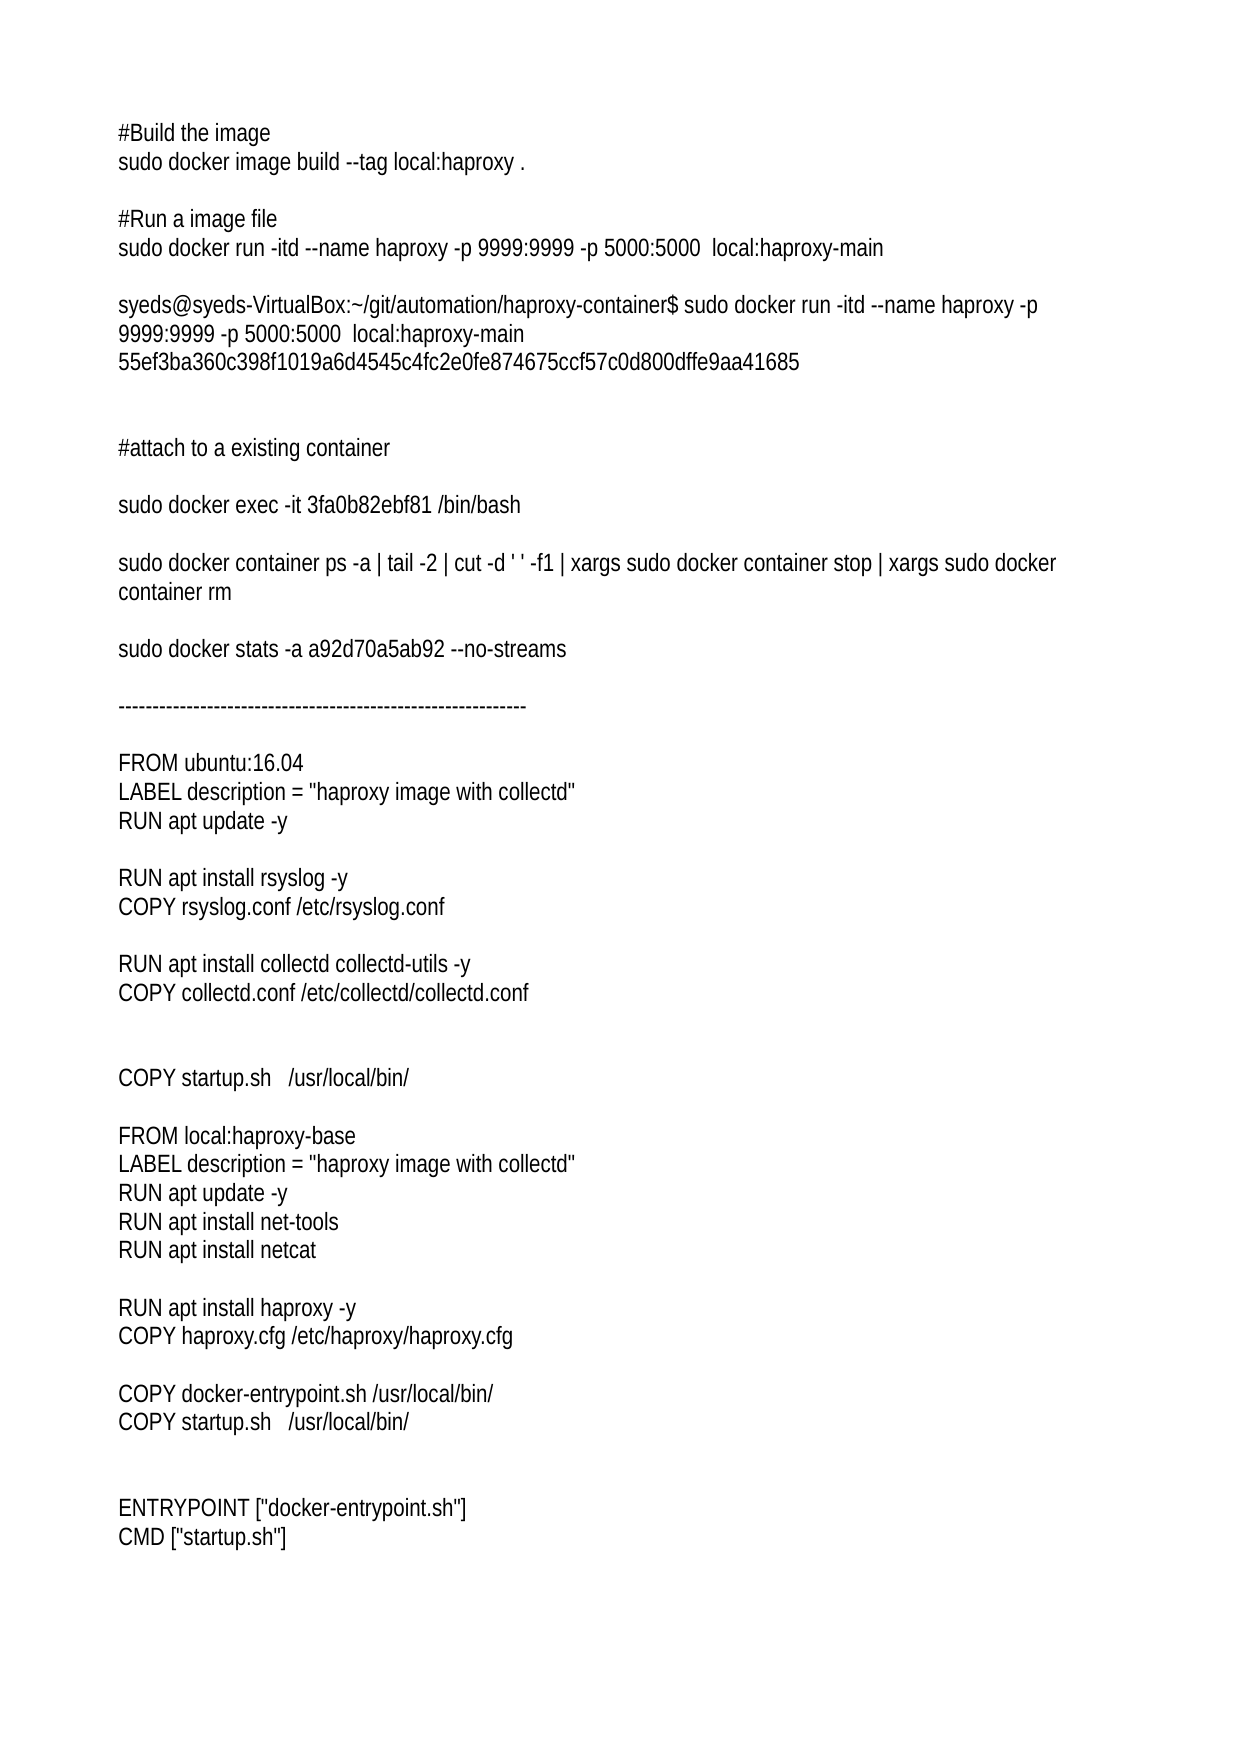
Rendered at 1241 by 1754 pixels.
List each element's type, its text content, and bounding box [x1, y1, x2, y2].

text COPY startup.sh /usr/local/bin/ [118, 1407, 1122, 1436]
text RUN apt update -y [118, 1178, 1122, 1207]
text CMD ["startup.sh"] [118, 1522, 1122, 1550]
text RUN apt install net-tools [118, 1207, 1122, 1235]
text sudo docker stats -a a92d70a5ab92 --no-streams [118, 634, 1122, 662]
text COPY startup.sh /usr/local/bin/ [118, 1063, 1122, 1092]
text #Run a image file [118, 204, 1122, 233]
text sudo docker exec -it 3fa0b82ebf81 /bin/bash [118, 491, 1122, 519]
text COPY docker-entrypoint.sh /usr/local/bin/ [118, 1378, 1122, 1407]
text RUN apt update -y [118, 806, 1122, 834]
text COPY haproxy.cfg /etc/haproxy/haproxy.cfg [118, 1321, 1122, 1350]
text 55ef3ba360c398f1019a6d4545c4fc2e0fe874675ccf57c0d800dffe9aa41685 [118, 347, 1122, 376]
text RUN apt install collectd collectd-utils -y [118, 949, 1122, 977]
text syeds@syeds-VirtualBox:~/git/automation/haproxy-container$ sudo docker run -itd --name haproxy -p 9999:9999 -p 5000:5000 local:haproxy-main [118, 290, 1122, 347]
text ENTRYPOINT ["docker-entrypoint.sh"] [118, 1493, 1122, 1522]
text LABEL description = "haproxy image with collectd" [118, 777, 1122, 806]
text LABEL description = "haproxy image with collectd" [118, 1149, 1122, 1178]
text ------------------------------------------------------------ [118, 691, 1122, 720]
text FROM local:haproxy-base [118, 1121, 1122, 1149]
text sudo docker container ps -a | tail -2 | cut -d ' ' -f1 | xargs sudo docker container stop | xargs sudo docker container rm [118, 548, 1122, 605]
text sudo docker run -itd --name haproxy -p 9999:9999 -p 5000:5000 local:haproxy-main [118, 233, 1122, 261]
text #Build the image [118, 118, 1122, 147]
text COPY rsyslog.conf /etc/rsyslog.conf [118, 892, 1122, 920]
text RUN apt install rsyslog -y [118, 863, 1122, 892]
text RUN apt install haproxy -y [118, 1293, 1122, 1321]
text sudo docker image build --tag local:haproxy . [118, 147, 1122, 175]
text COPY collectd.conf /etc/collectd/collectd.conf [118, 977, 1122, 1006]
text FROM ubuntu:16.04 [118, 748, 1122, 777]
text #attach to a existing container [118, 433, 1122, 462]
text RUN apt install netcat [118, 1235, 1122, 1264]
